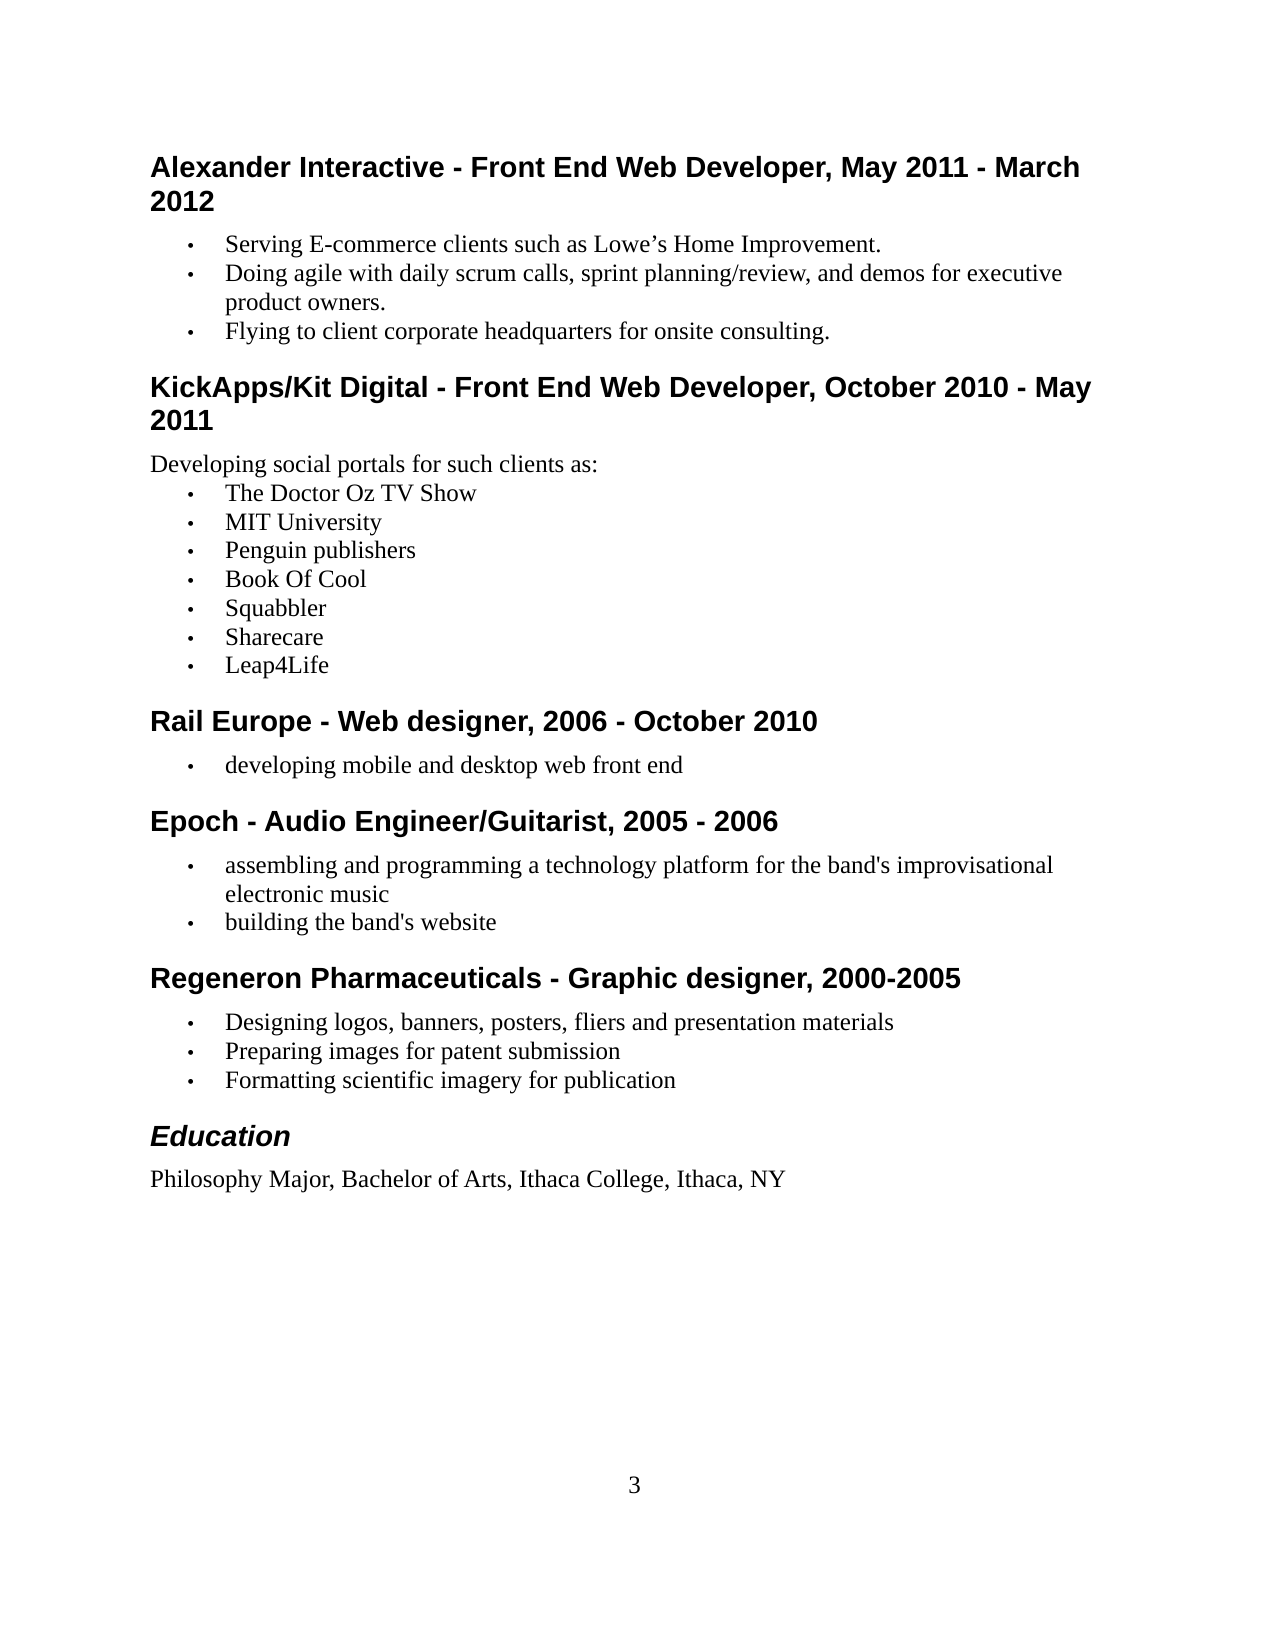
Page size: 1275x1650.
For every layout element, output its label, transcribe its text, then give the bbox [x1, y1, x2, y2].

list Designing logos, banners, posters, fliers and presentation materials [187, 1007, 1125, 1036]
subtitle Rail Europe - Web designer, 2006 - October 2010 [150, 704, 1125, 738]
list MIT University [187, 507, 1125, 535]
list assembling and programming a technology platform for the band's improvisational electronic music [187, 850, 1125, 907]
list The Doctor Oz TV Show [187, 478, 1125, 507]
text Developing social portals for such clients as: [150, 449, 1125, 478]
subtitle Education [150, 1118, 1125, 1152]
list Serving E-commerce clients such as Lowe’s Home Improvement. [187, 229, 1125, 258]
list developing mobile and desktop web front end [187, 750, 1125, 779]
list Penguin publishers [187, 535, 1125, 564]
list building the band's website [187, 907, 1125, 936]
list Doing agile with daily scrum calls, sprint planning/review, and demos for executive product owners. [187, 258, 1125, 316]
subtitle Alexander Interactive - Front End Web Developer, May 2011 - March 2012 [150, 150, 1125, 217]
list Book Of Cool [187, 564, 1125, 593]
text Philosophy Major, Bachelor of Arts, Ithaca College, Ithaca, NY [150, 1164, 1125, 1193]
list Flying to client corporate headquarters for onsite consulting. [187, 316, 1125, 344]
list Formatting scientific imagery for publication [187, 1065, 1125, 1093]
subtitle Regeneron Pharmaceuticals - Graphic designer, 2000-2005 [150, 961, 1125, 995]
list Leap4Life [187, 650, 1125, 679]
list Preparing images for patent submission [187, 1036, 1125, 1065]
list Squabbler [187, 593, 1125, 622]
subtitle KickApps/Kit Digital - Front End Web Developer, October 2010 - May 2011 [150, 369, 1125, 437]
list Sharecare [187, 622, 1125, 650]
subtitle Epoch - Audio Engineer/Guitarist, 2005 - 2006 [150, 804, 1125, 837]
